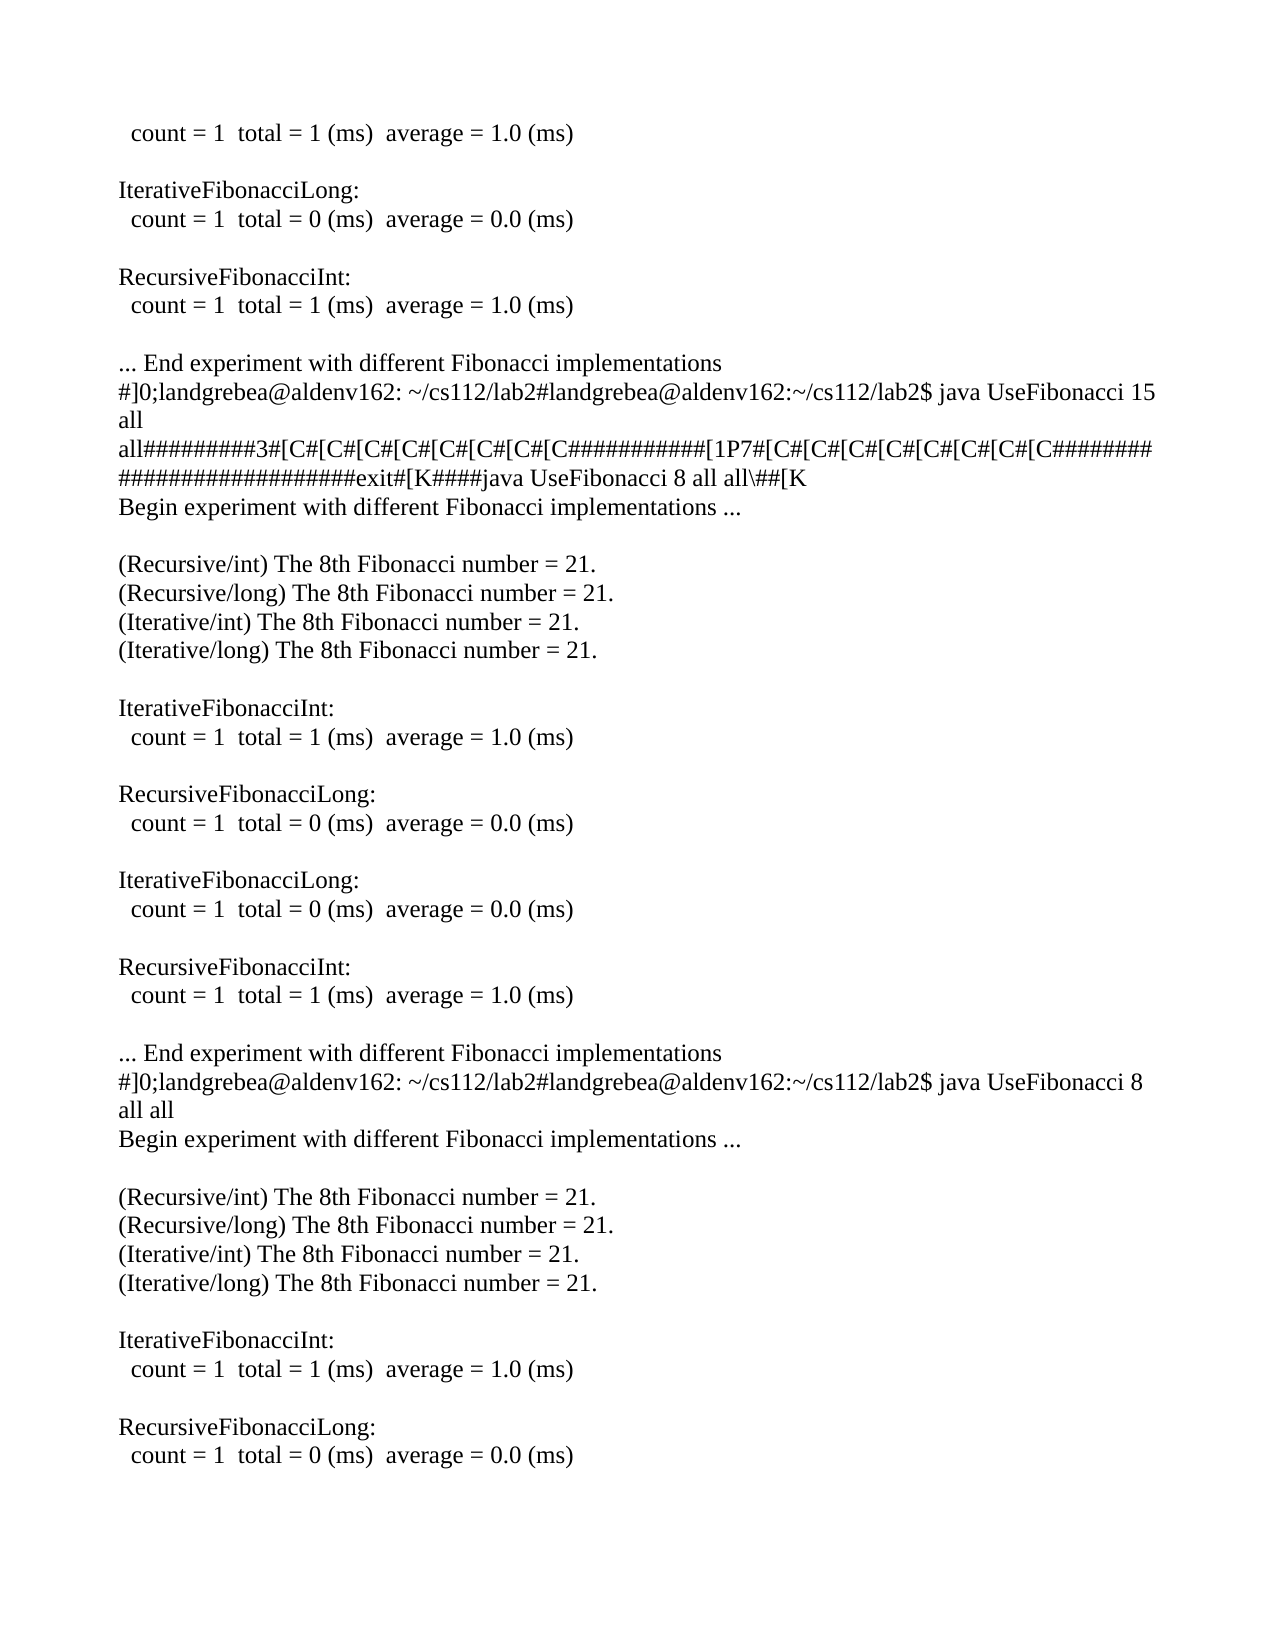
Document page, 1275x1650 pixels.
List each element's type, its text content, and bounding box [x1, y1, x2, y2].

text Begin experiment with different Fibonacci implementations ... [118, 492, 1157, 521]
text RecursiveFibonacciLong: [118, 779, 1157, 808]
text (Recursive/long) The 8th Fibonacci number = 21. [118, 578, 1157, 607]
text count = 1 total = 1 (ms) average = 1.0 (ms) [118, 291, 1157, 319]
text IterativeFibonacciLong: [118, 866, 1157, 894]
text count = 1 total = 1 (ms) average = 1.0 (ms) [118, 722, 1157, 751]
text (Iterative/int) The 8th Fibonacci number = 21. [118, 1239, 1157, 1268]
text RecursiveFibonacciLong: [118, 1412, 1157, 1441]
text ... End experiment with different Fibonacci implementations [118, 348, 1157, 377]
text RecursiveFibonacciInt: [118, 952, 1157, 981]
text count = 1 total = 0 (ms) average = 0.0 (ms) [118, 808, 1157, 837]
text IterativeFibonacciInt: [118, 1326, 1157, 1354]
text (Iterative/int) The 8th Fibonacci number = 21. [118, 607, 1157, 636]
text count = 1 total = 0 (ms) average = 0.0 (ms) [118, 894, 1157, 923]
text ... End experiment with different Fibonacci implementations [118, 1038, 1157, 1067]
text (Iterative/long) The 8th Fibonacci number = 21. [118, 636, 1157, 664]
text count = 1 total = 1 (ms) average = 1.0 (ms) [118, 981, 1157, 1009]
text (Recursive/long) The 8th Fibonacci number = 21. [118, 1211, 1157, 1239]
text Begin experiment with different Fibonacci implementations ... [118, 1124, 1157, 1153]
text (Iterative/long) The 8th Fibonacci number = 21. [118, 1268, 1157, 1297]
text IterativeFibonacciLong: [118, 176, 1157, 204]
text RecursiveFibonacciInt: [118, 262, 1157, 291]
text count = 1 total = 1 (ms) average = 1.0 (ms) [118, 1354, 1157, 1383]
text (Recursive/int) The 8th Fibonacci number = 21. [118, 1182, 1157, 1211]
text count = 1 total = 0 (ms) average = 0.0 (ms) [118, 1441, 1157, 1469]
text (Recursive/int) The 8th Fibonacci number = 21. [118, 549, 1157, 578]
text #]0;landgrebea@aldenv162: ~/cs112/lab2#landgrebea@aldenv162:~/cs112/lab2$ java UseFibonacci 8 all all [118, 1067, 1157, 1124]
text #]0;landgrebea@aldenv162: ~/cs112/lab2#landgrebea@aldenv162:~/cs112/lab2$ java UseFibonacci 15 all all#########3#[C#[C#[C#[C#[C#[C#[C#[C###########[1P7#[C#[C#[C#[C#[C#[C#[C#[C###########################exit#[K####java UseFibonacci 8 all all\##[K [118, 377, 1157, 492]
text count = 1 total = 1 (ms) average = 1.0 (ms) [118, 118, 1157, 147]
text count = 1 total = 0 (ms) average = 0.0 (ms) [118, 204, 1157, 233]
text IterativeFibonacciInt: [118, 693, 1157, 722]
